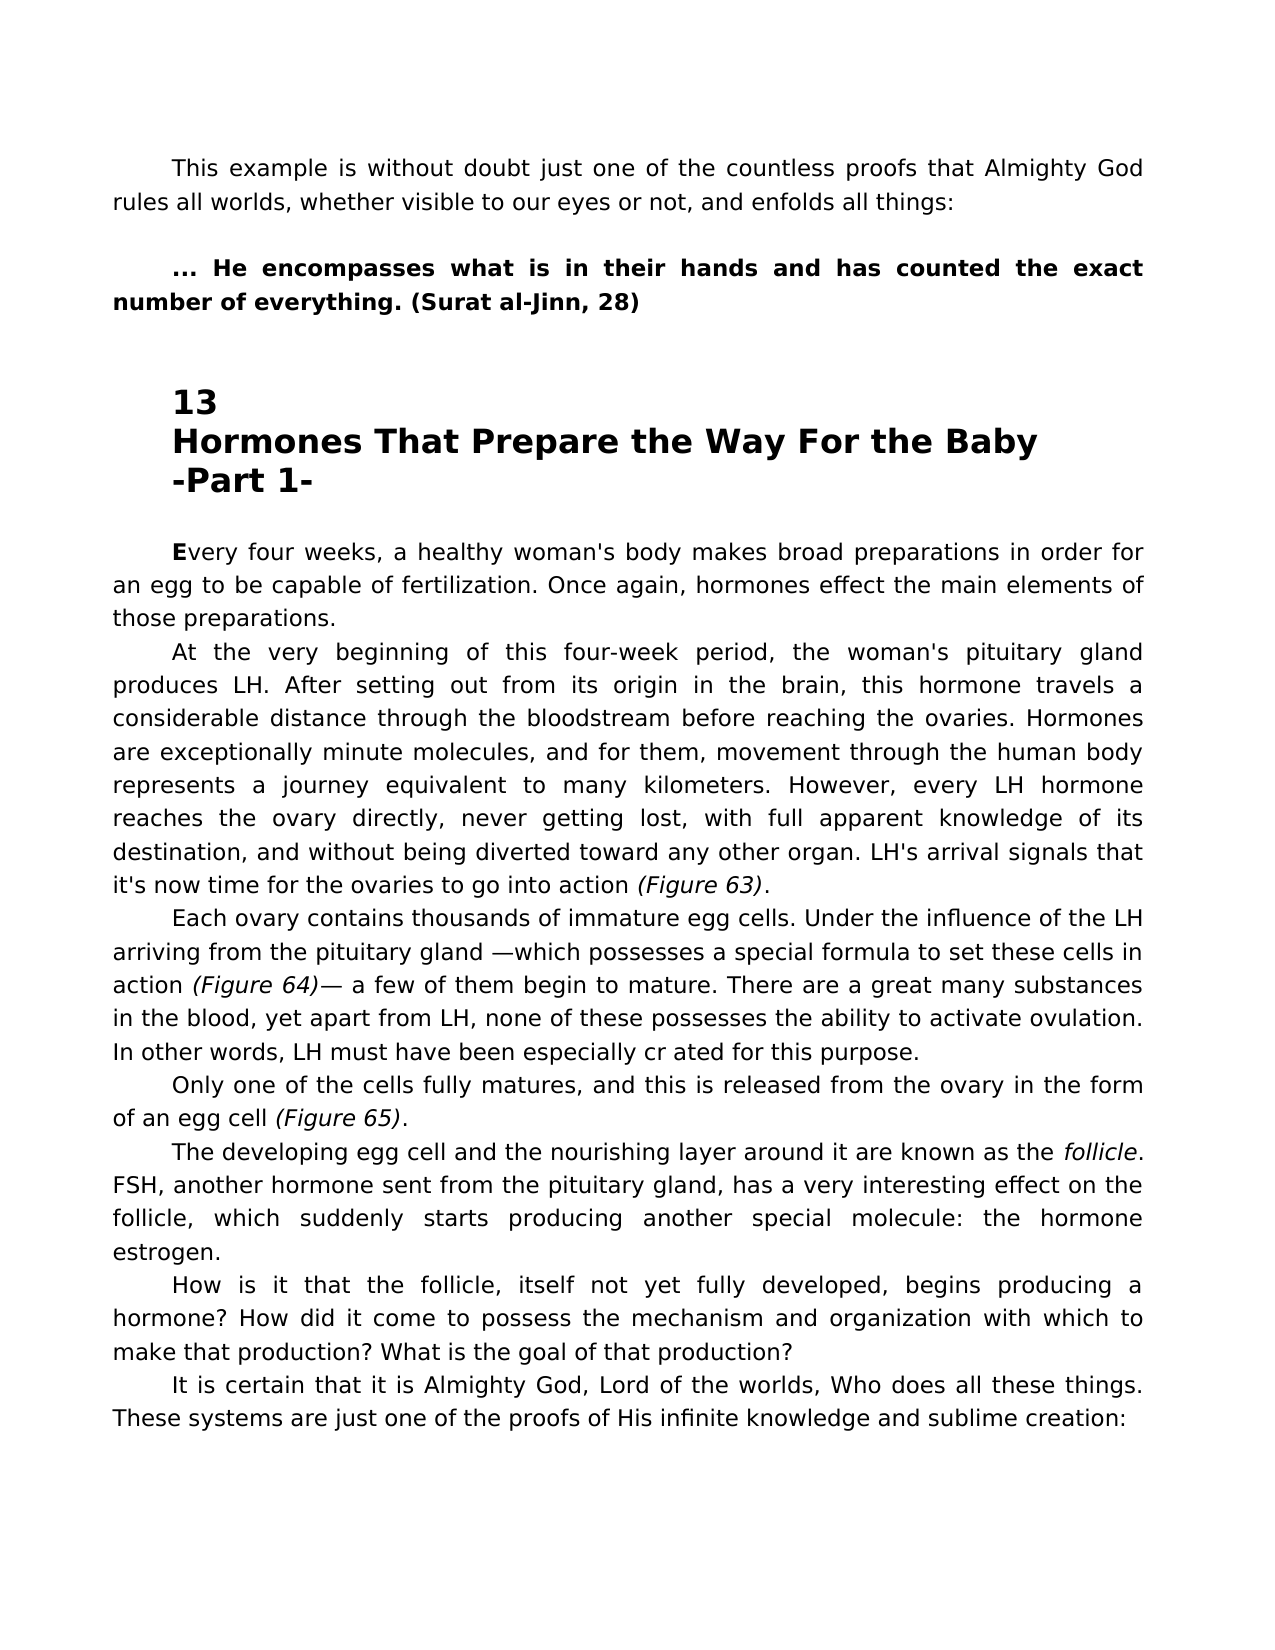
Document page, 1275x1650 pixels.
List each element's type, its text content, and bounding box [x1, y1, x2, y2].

text Every four weeks, a healthy woman's body makes broad preparations in order for an egg to be capable of fertilization. Once again, hormones effect the main elements of those preparations. [112, 533, 1145, 633]
text -Part 1- [112, 461, 1145, 500]
text ... He encompasses what is in their hands and has counted the exact number of everything. (Surat al-Jinn, 28) [112, 250, 1145, 317]
text 13 [112, 383, 1145, 422]
text This example is without doubt just one of the countless proofs that Almighty God rules all worlds, whether visible to our eyes or not, and enfolds all things: [112, 150, 1145, 217]
text Hormones That Prepare the Way For the Baby [112, 422, 1145, 461]
text How is it that the follicle, itself not yet fully developed, begins producing a hormone? How did it come to possess the mechanism and organization with which to make that production? What is the goal of that production? [112, 1267, 1145, 1367]
text The developing egg cell and the nourishing layer around it are known as the follicle. FSH, another hormone sent from the pituitary gland, has a very interesting effect on the follicle, which suddenly starts producing another special molecule: the hormone estrogen. [112, 1133, 1145, 1267]
text Only one of the cells fully matures, and this is released from the ovary in the form of an egg cell (Figure 65). [112, 1067, 1145, 1133]
text At the very beginning of this four-week period, the woman's pituitary gland produces LH. After setting out from its origin in the brain, this hormone travels a considerable distance through the bloodstream before reaching the ovaries. Hormones are exceptionally minute molecules, and for them, movement through the human body represents a journey equivalent to many kilometers. However, every LH hormone reaches the ovary directly, never getting lost, with full apparent knowledge of its destination, and without being diverted toward any other organ. LH's arrival signals that it's now time for the ovaries to go into action (Figure 63). [112, 633, 1145, 900]
text It is certain that it is Almighty God, Lord of the worlds, Who does all these things. These systems are just one of the proofs of His infinite knowledge and sublime creation: [112, 1367, 1145, 1433]
text Each ovary contains thousands of immature egg cells. Under the influence of the LH arriving from the pituitary gland —which possesses a special formula to set these cells in action (Figure 64)— a few of them begin to mature. There are a great many substances in the blood, yet apart from LH, none of these possesses the ability to activate ovulation. In other words, LH must have been especially cr ated for this purpose. [112, 900, 1145, 1067]
